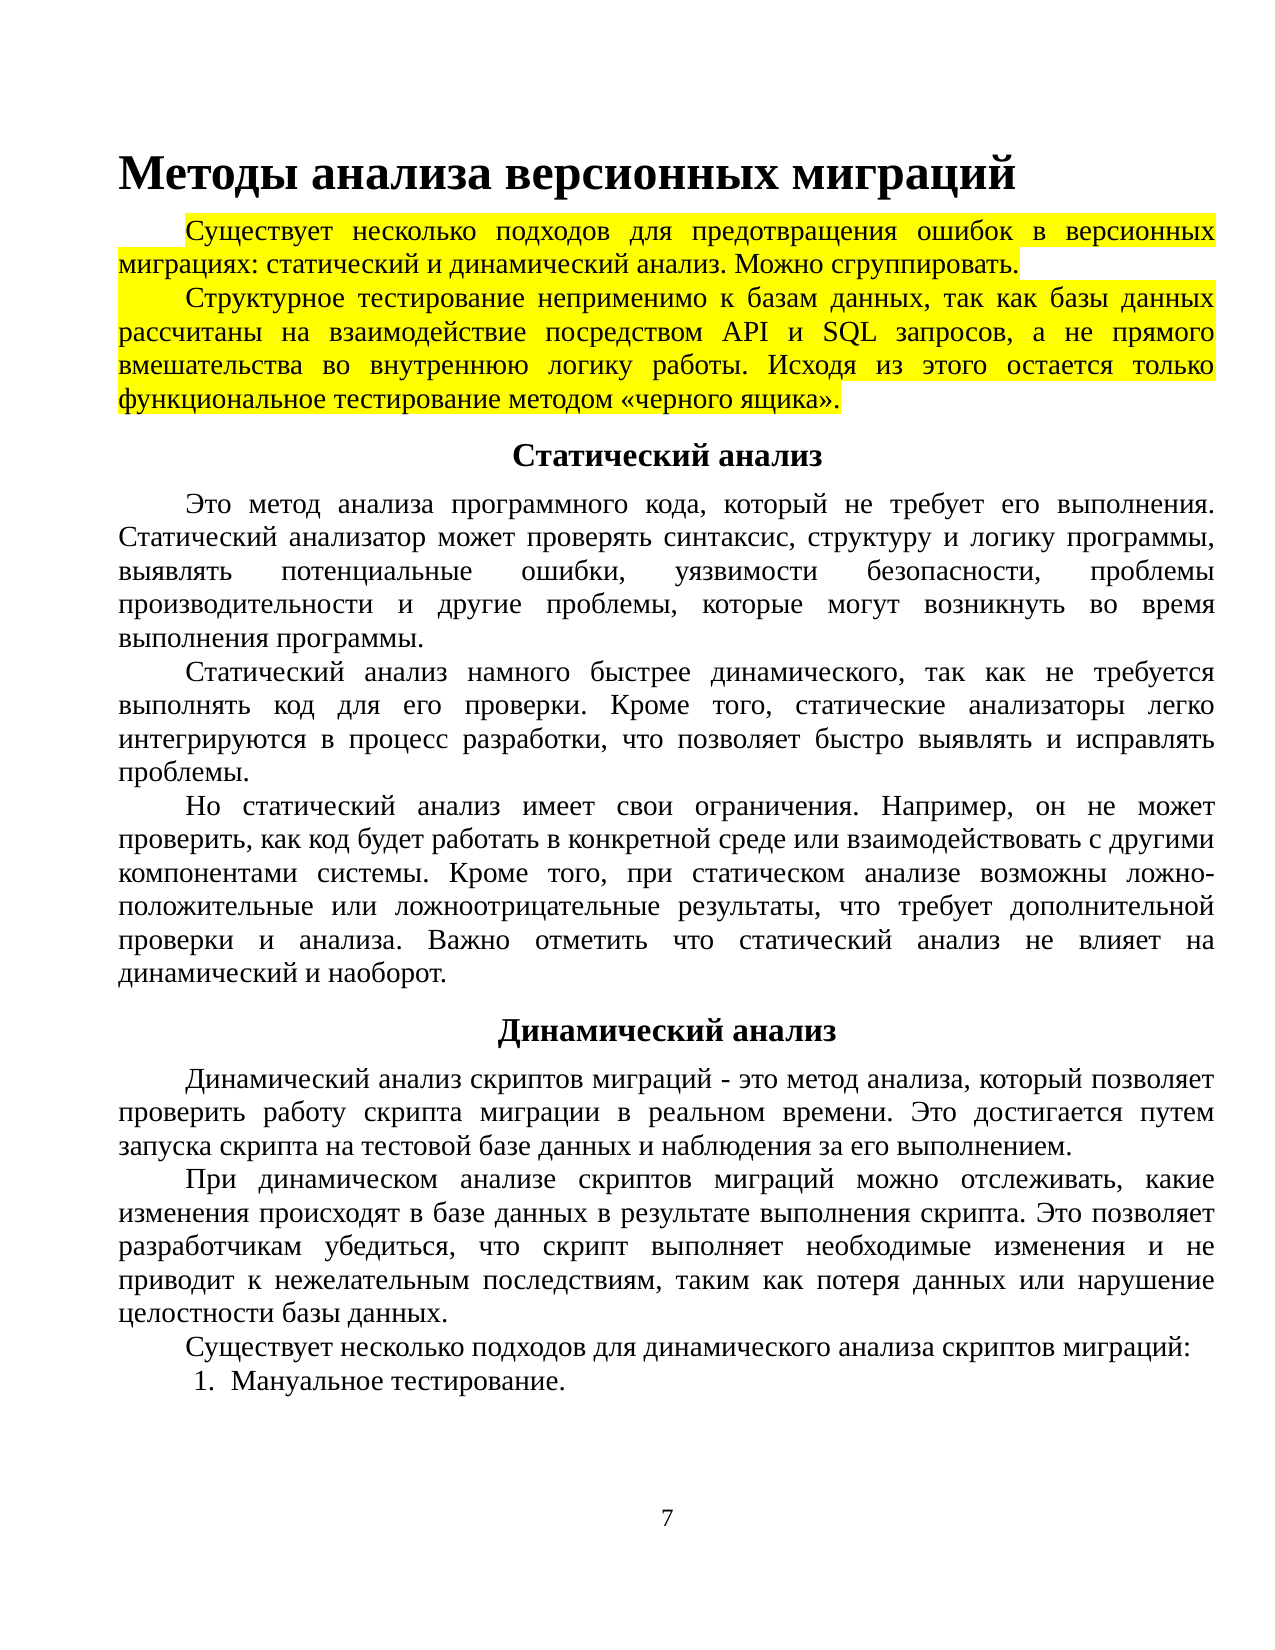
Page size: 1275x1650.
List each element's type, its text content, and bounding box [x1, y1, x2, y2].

text Это метод анализа программного кода, который не требует его выполнения. Статический анализатор может проверять синтаксис, структуру и логику программы, выявлять потенциальные ошибки, уязвимости безопасности, проблемы производительности и другие проблемы, которые могут возникнуть во время выполнения программы. [118, 486, 1216, 654]
list Мануальное тестирование. [193, 1363, 1216, 1396]
list Существует несколько подходов для предотвращения ошибок в версионных миграциях: статический и динамический анализ. Можно сгруппировать. [118, 213, 1216, 280]
list При динамическом анализе скриптов миграций можно отслеживать, какие изменения происходят в базе данных в результате выполнения скрипта. Это позволяет разработчикам убедиться, что скрипт выполняет необходимые изменения и не приводит к нежелательным последствиям, таким как потеря данных или нарушение целостности базы данных. [118, 1161, 1216, 1329]
list Существует несколько подходов для динамического анализа скриптов миграций: [118, 1329, 1216, 1363]
list Динамический анализ скриптов миграций - это метод анализа, который позволяет проверить работу скрипта миграции в реальном времени. Это достигается путем запуска скрипта на тестовой базе данных и наблюдения за его выполнением. [118, 1061, 1216, 1161]
subtitle Статический анализ [118, 435, 1216, 473]
list Структурное тестирование неприменимо к базам данных, так как базы данных рассчитаны на взаимодействие посредством API и SQL запросов, а не прямого вмешательства во внутреннюю логику работы. Исходя из этого остается только функциональное тестирование методом «черного ящика». [118, 280, 1216, 414]
text Но статический анализ имеет свои ограничения. Например, он не может проверить, как код будет работать в конкретной среде или взаимодействовать с другими компонентами системы. Кроме того, при статическом анализе возможны ложно-положительные или ложноотрицательные результаты, что требует дополнительной проверки и анализа. Важно отметить что статический анализ не влияет на динамический и наоборот. [118, 788, 1216, 989]
subtitle Динамический анализ [118, 1010, 1216, 1048]
text Статический анализ намного быстрее динамического, так как не требуется выполнять код для его проверки. Кроме того, статические анализаторы легко интегрируются в процесс разработки, что позволяет быстро выявлять и исправлять проблемы. [118, 654, 1216, 788]
subtitle Методы анализа версионных миграций [118, 143, 1216, 201]
